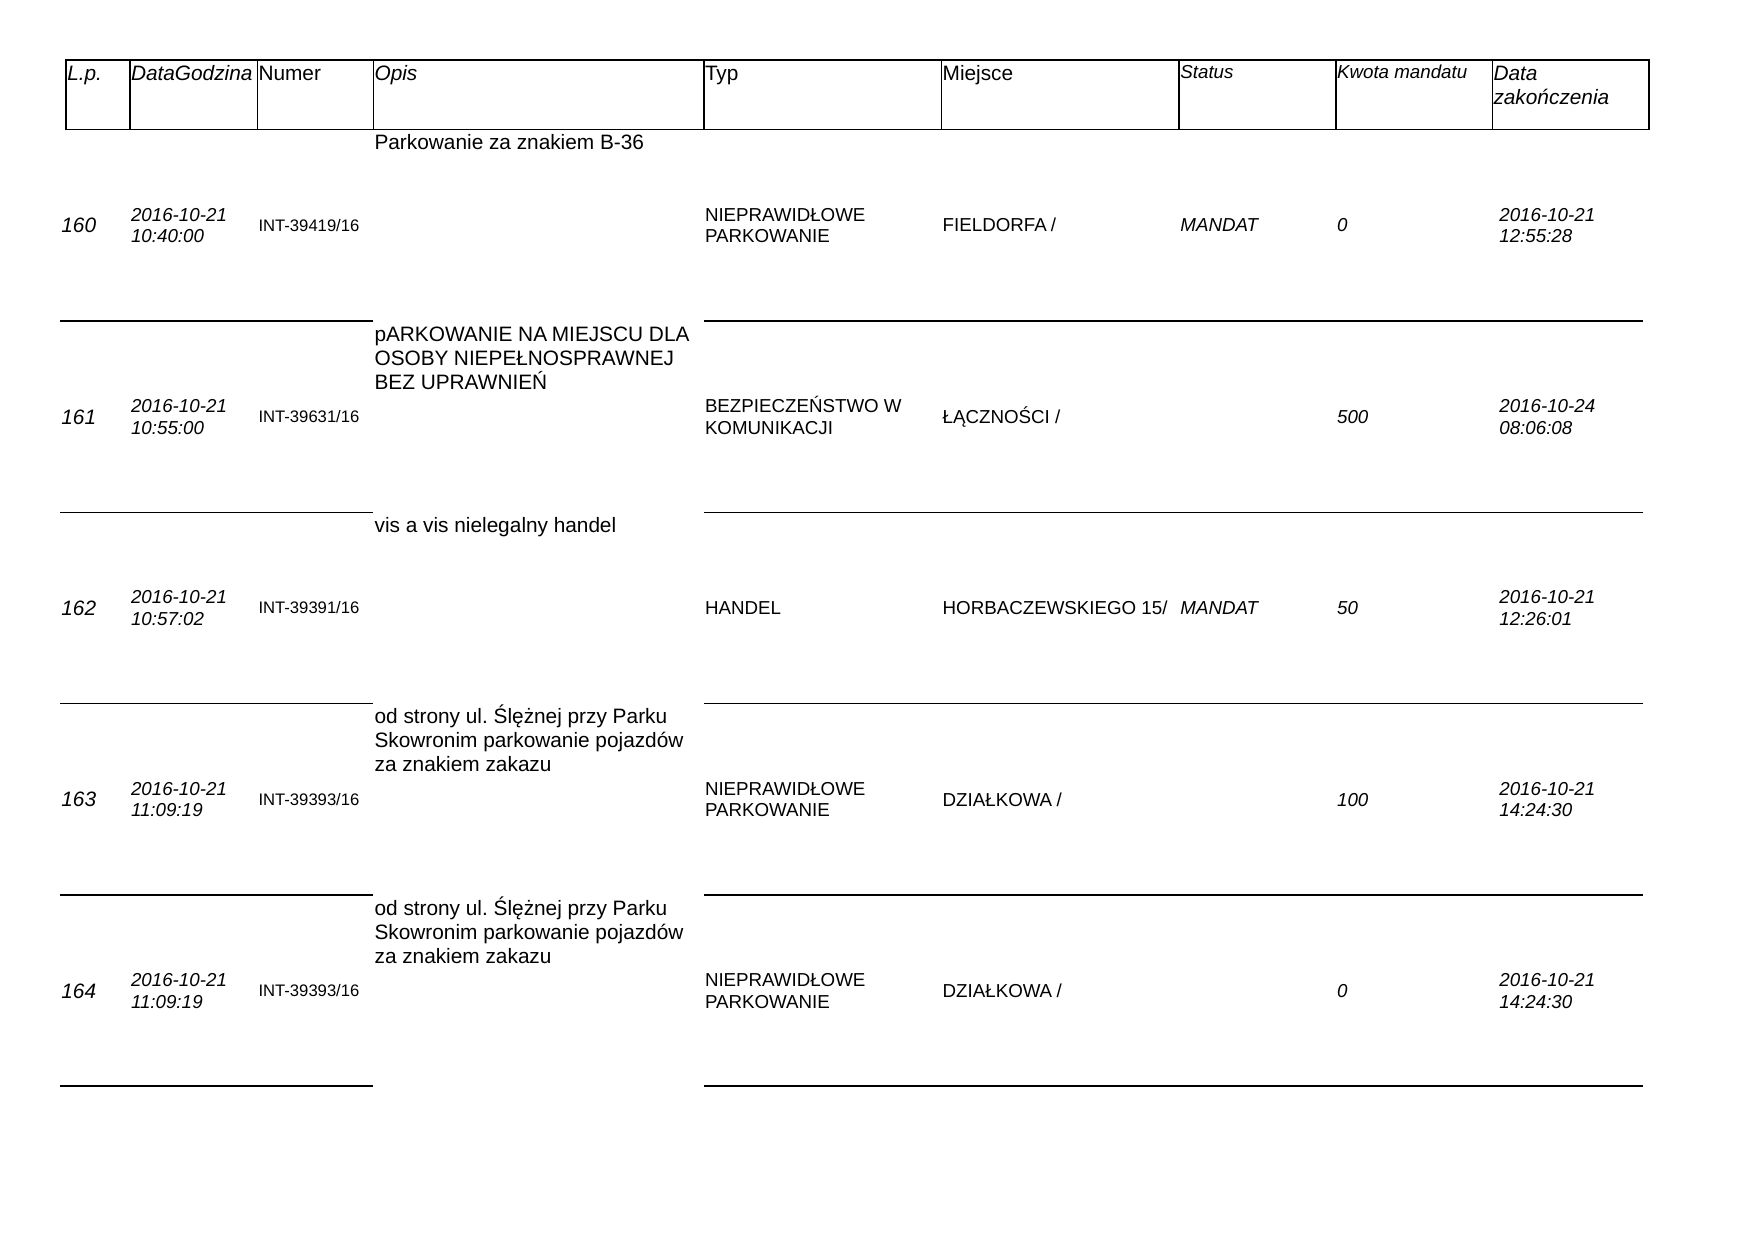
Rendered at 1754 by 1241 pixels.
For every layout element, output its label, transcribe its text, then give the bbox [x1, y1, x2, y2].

table_cell 0 [1336, 896, 1498, 1085]
table_cell [1643, 703, 1649, 894]
table_cell 2016-10-21 10:57:02 [130, 513, 257, 703]
table_cell 0 [1336, 130, 1498, 320]
table_cell INT-39391/16 [257, 513, 373, 703]
table_cell 162 [60, 513, 130, 703]
table_header DataGodzina [131, 61, 257, 129]
table_cell ŁĄCZNOŚCI / [941, 322, 1179, 511]
table_cell vis a vis nielegalny handel [373, 511, 704, 703]
table_cell 2016-10-21 10:40:00 [130, 130, 257, 320]
table_header Numer [258, 61, 373, 129]
table_cell DZIAŁKOWA / [941, 704, 1179, 894]
table_cell 2016-10-21 11:09:19 [130, 896, 257, 1085]
table_header Status [1180, 61, 1335, 129]
table_cell [1179, 322, 1336, 511]
table_cell NIEPRAWIDŁOWE PARKOWANIE [704, 704, 941, 894]
table_cell 163 [60, 704, 130, 894]
table_header Kwota mandatu [1337, 61, 1492, 129]
table_cell INT-39393/16 [257, 896, 373, 1085]
table_cell NIEPRAWIDŁOWE PARKOWANIE [704, 896, 941, 1085]
table_cell od strony ul. Ślężnej przy Parku Skowronim parkowanie pojazdów za znakiem zakazu [373, 894, 704, 1085]
table_cell 2016-10-21 14:24:30 [1498, 896, 1643, 1085]
table_cell DZIAŁKOWA / [941, 896, 1179, 1085]
table_cell [1643, 130, 1649, 320]
table_header Data zakończenia [1493, 61, 1648, 129]
table_cell [1179, 704, 1336, 894]
table_header [60, 59, 65, 129]
table_cell NIEPRAWIDŁOWE PARKOWANIE [704, 130, 941, 320]
table_cell 160 [60, 129, 130, 320]
table_cell [1179, 896, 1336, 1085]
table_cell INT-39393/16 [257, 704, 373, 894]
table_cell Parkowanie za znakiem B-36 [373, 130, 704, 320]
table_cell 161 [60, 322, 130, 511]
table_cell 2016-10-21 11:09:19 [130, 704, 257, 894]
table_cell 2016-10-24 08:06:08 [1498, 322, 1643, 511]
table_cell [1643, 320, 1649, 511]
table_cell 2016-10-21 12:26:01 [1498, 513, 1643, 703]
table_cell INT-39631/16 [257, 322, 373, 511]
table_cell 164 [60, 896, 130, 1085]
table_cell [1643, 511, 1649, 703]
table_cell FIELDORFA / [941, 130, 1179, 320]
table_cell 100 [1336, 704, 1498, 894]
table_cell [1643, 894, 1649, 1085]
table_cell MANDAT [1179, 513, 1336, 703]
table_cell 2016-10-21 10:55:00 [130, 322, 257, 511]
table_cell INT-39419/16 [257, 130, 373, 320]
table_cell BEZPIECZEŃSTWO W KOMUNIKACJI [704, 322, 941, 511]
table_header L.p. [67, 61, 129, 129]
table_cell HANDEL [704, 513, 941, 703]
table_header Opis [374, 61, 703, 129]
table_cell 2016-10-21 14:24:30 [1498, 704, 1643, 894]
table_cell od strony ul. Ślężnej przy Parku Skowronim parkowanie pojazdów za znakiem zakazu [373, 703, 704, 894]
table_cell HORBACZEWSKIEGO 15/ [941, 513, 1179, 703]
table_cell 50 [1336, 513, 1498, 703]
table_cell pARKOWANIE NA MIEJSCU DLA OSOBY NIEPEŁNOSPRAWNEJ BEZ UPRAWNIEŃ [373, 320, 704, 511]
table_cell 2016-10-21 12:55:28 [1498, 130, 1643, 320]
table_header Miejsce [942, 61, 1178, 129]
table_cell MANDAT [1179, 130, 1336, 320]
table_cell 500 [1336, 322, 1498, 511]
table_header Typ [705, 61, 941, 129]
